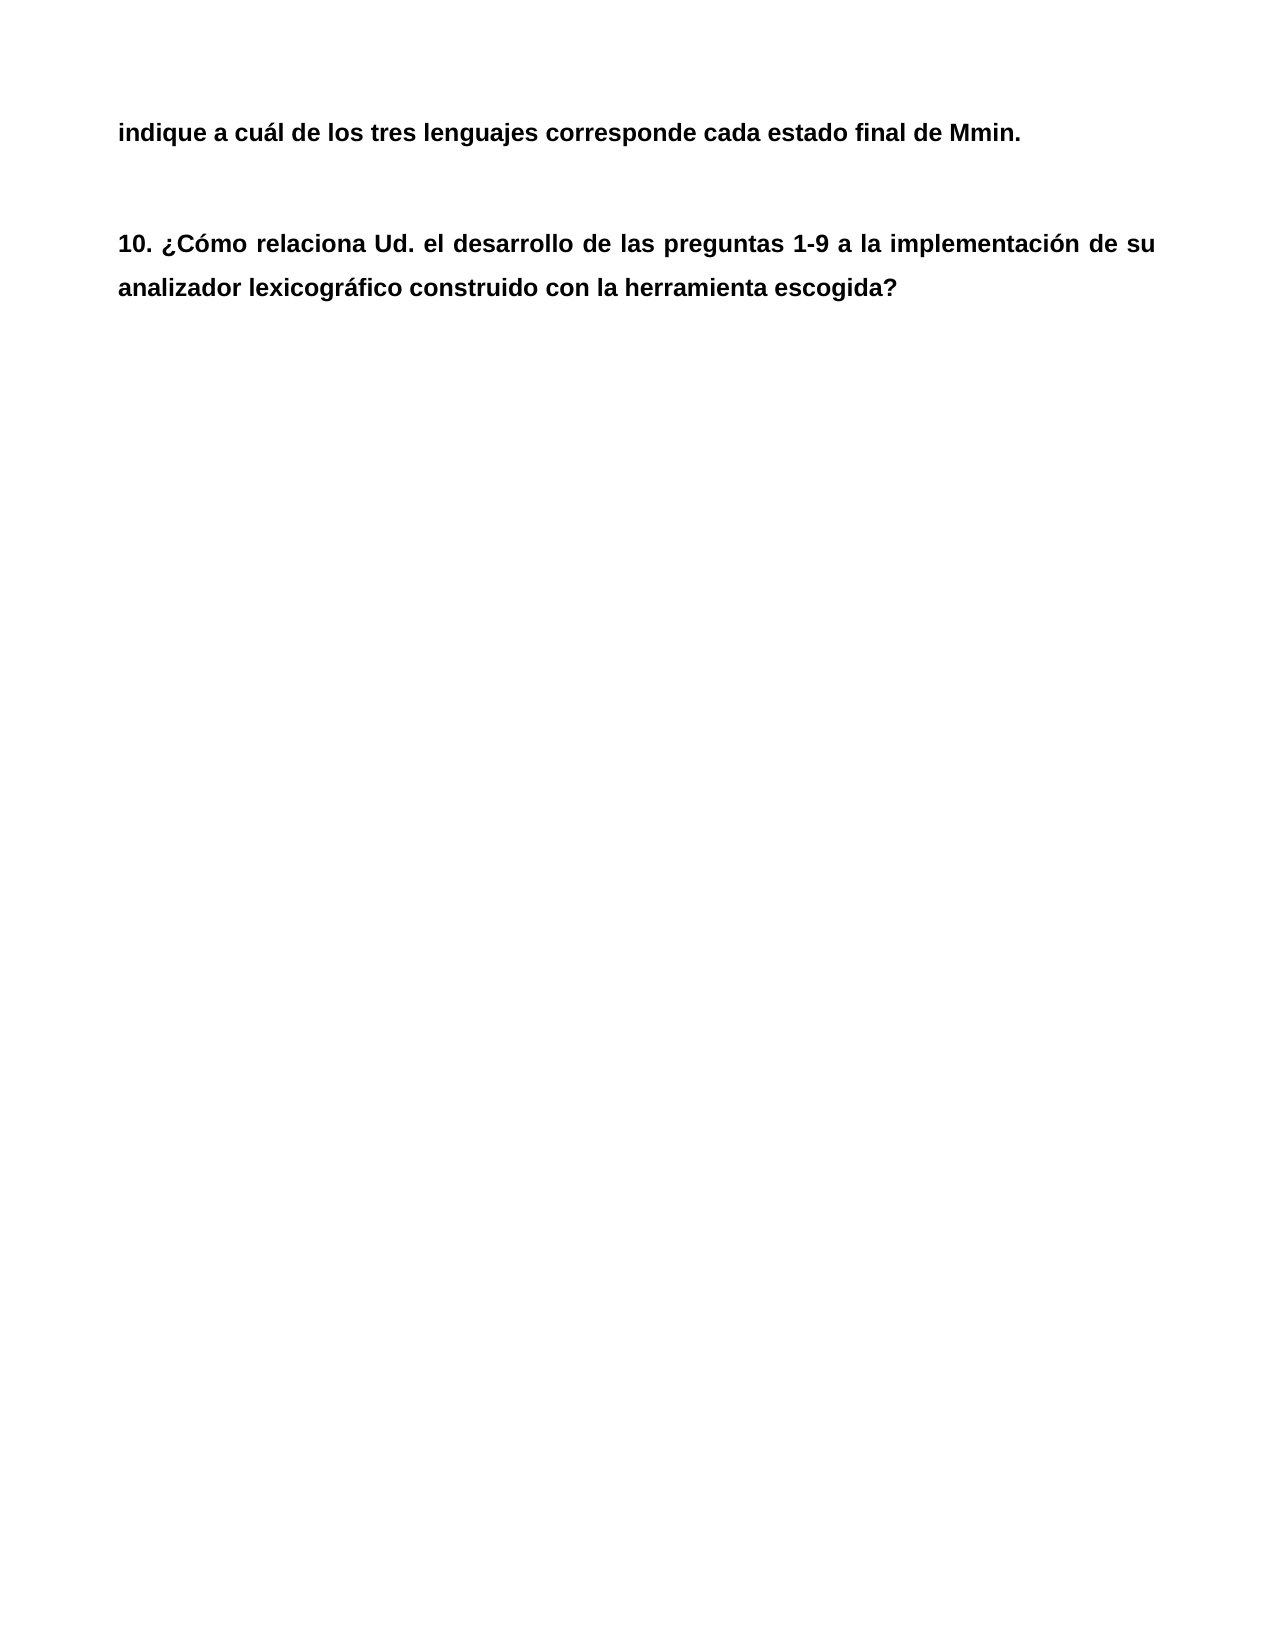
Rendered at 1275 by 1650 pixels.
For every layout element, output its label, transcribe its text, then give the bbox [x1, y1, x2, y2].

text 10. ¿Cómo relaciona Ud. el desarrollo de las preguntas 1-9 a la implementación de su analizador lexicográfico construido con la herramienta escogida? [118, 229, 1157, 301]
text indique a cuál de los tres lenguajes corresponde cada estado final de Mmin. [118, 118, 1157, 147]
